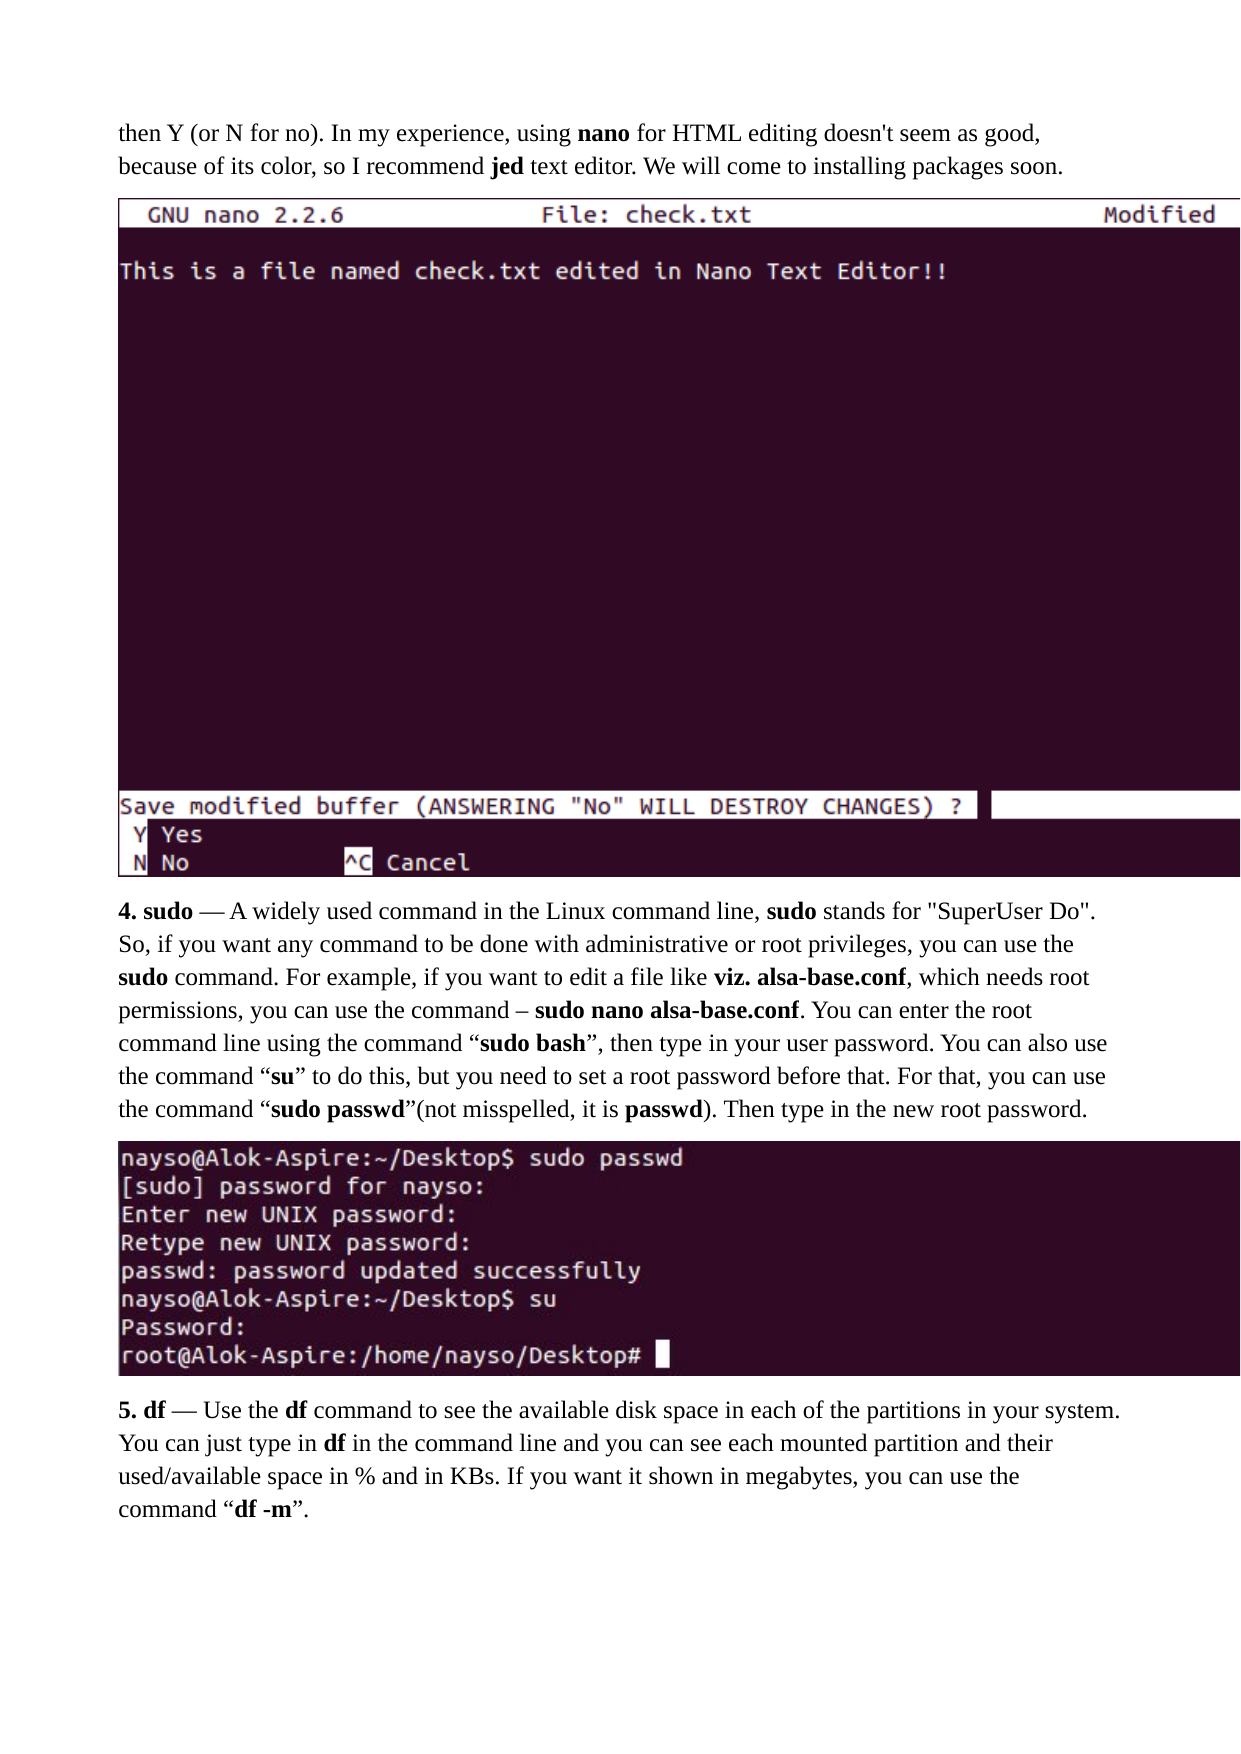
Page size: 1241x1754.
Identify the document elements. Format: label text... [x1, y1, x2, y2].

picture [118, 1141, 1241, 1376]
text then Y (or N for no). In my experience, using nano for HTML editing doesn't seem as good, because of its color, so I recommend jed text editor. We will come to installing packages soon. [118, 118, 1122, 180]
text 4. sudo — A widely used command in the Linux command line, sudo stands for "SuperUser Do". So, if you want any command to be done with administrative or root privileges, you can use the sudo command. For example, if you want to edit a file like viz. alsa-base.conf, which needs root permissions, you can use the command – sudo nano alsa-base.conf. You can enter the root command line using the command “sudo bash”, then type in your user password. You can also use the command “su” to do this, but you need to set a root password before that. For that, you can use the command “sudo passwd”(not misspelled, it is passwd). Then type in the new root password. [118, 896, 1122, 1123]
picture [118, 198, 1241, 877]
text 5. df — Use the df command to see the available disk space in each of the partitions in your system. You can just type in df in the command line and you can see each mounted partition and their used/available space in % and in KBs. If you want it shown in megabytes, you can use the command “df -m”. [118, 1395, 1122, 1522]
